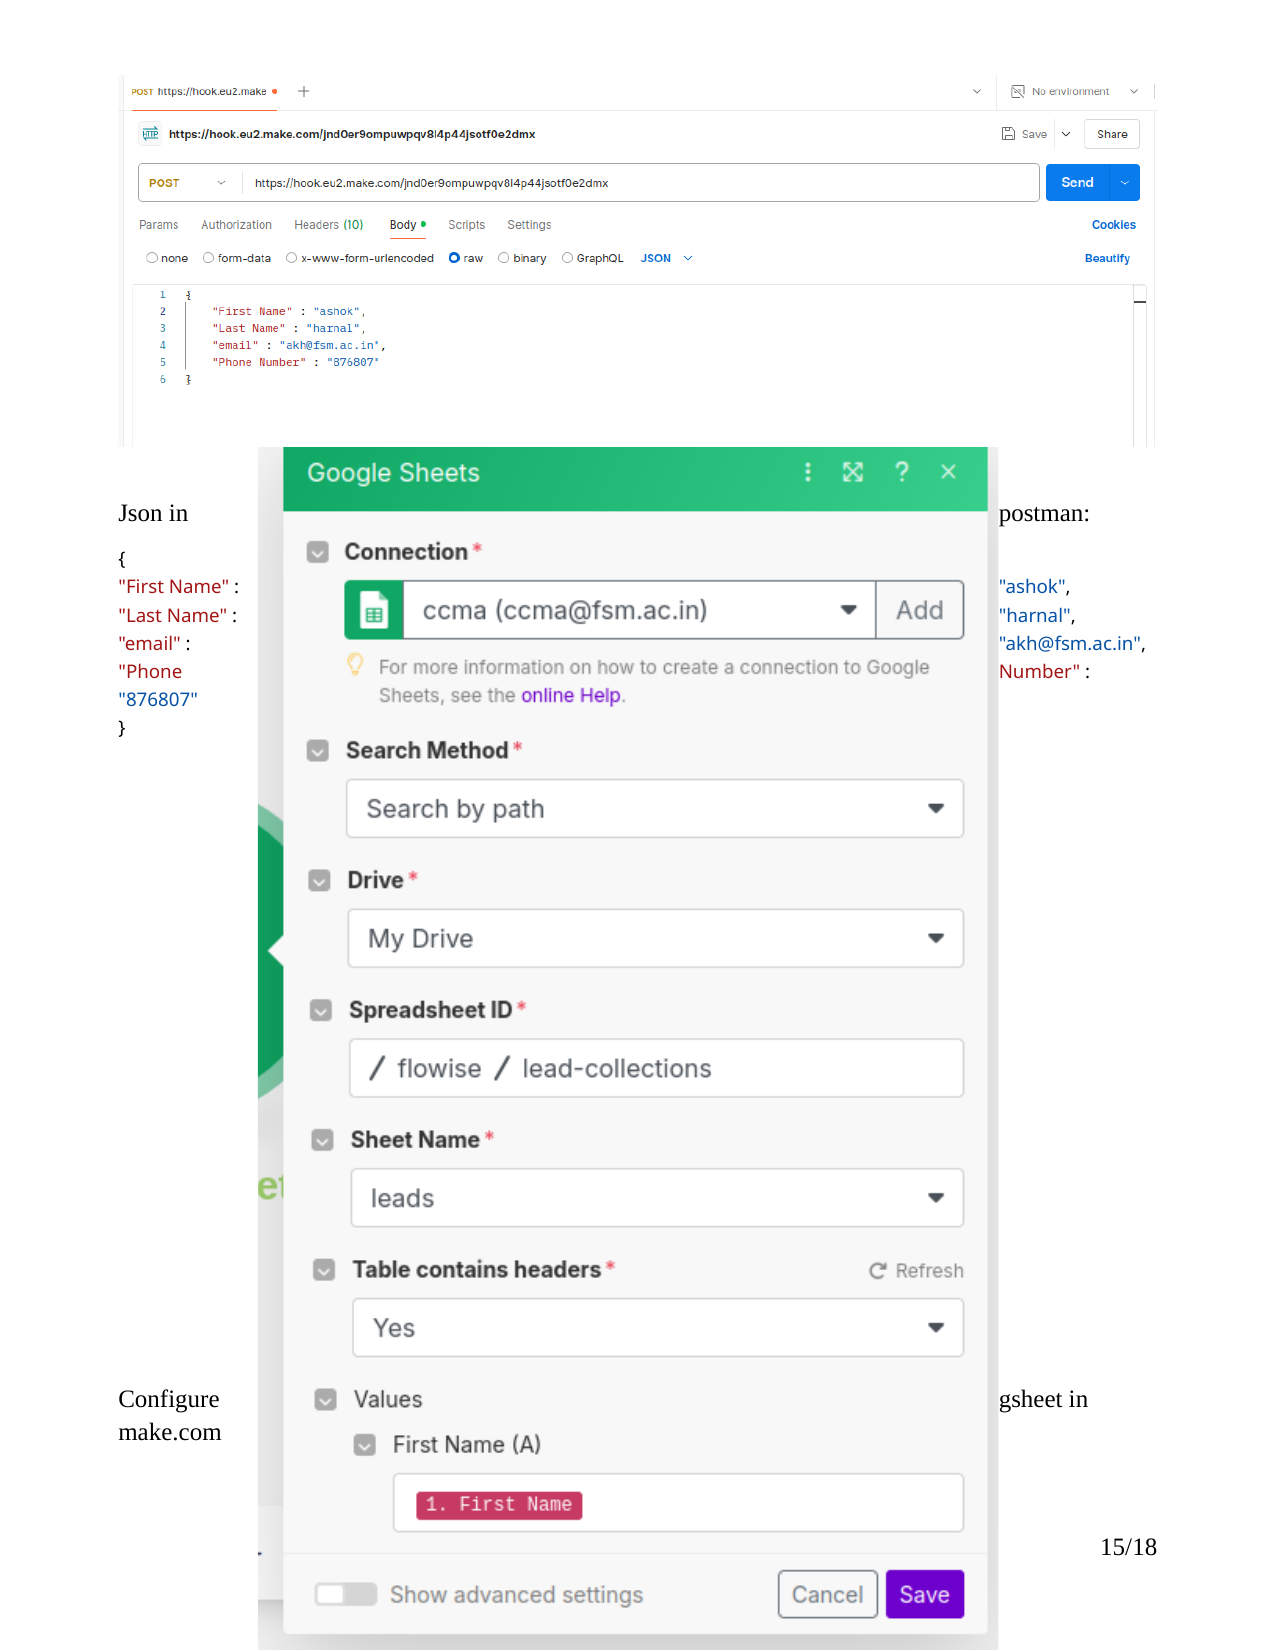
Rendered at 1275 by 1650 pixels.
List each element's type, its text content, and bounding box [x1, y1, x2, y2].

text "Last Name" : [118, 599, 257, 627]
text Configure gsheet in make.com [999, 1384, 1157, 1446]
text [999, 546, 1157, 571]
text "akh@fsm.ac.in", [999, 627, 1157, 656]
text } [118, 712, 257, 740]
text "Phone Number" : "876807" [118, 656, 257, 712]
text "Phone Number" : "876807" [999, 656, 1157, 712]
text Configure gsheet in make.com [118, 1384, 257, 1446]
text "harnal", [999, 599, 1157, 627]
text "email" : [118, 627, 257, 656]
text [999, 712, 1157, 740]
text "ashok", [999, 571, 1157, 599]
text "First Name" : [118, 571, 257, 599]
text postman: [999, 498, 1157, 527]
text Json in [118, 498, 257, 527]
text { [118, 546, 257, 571]
